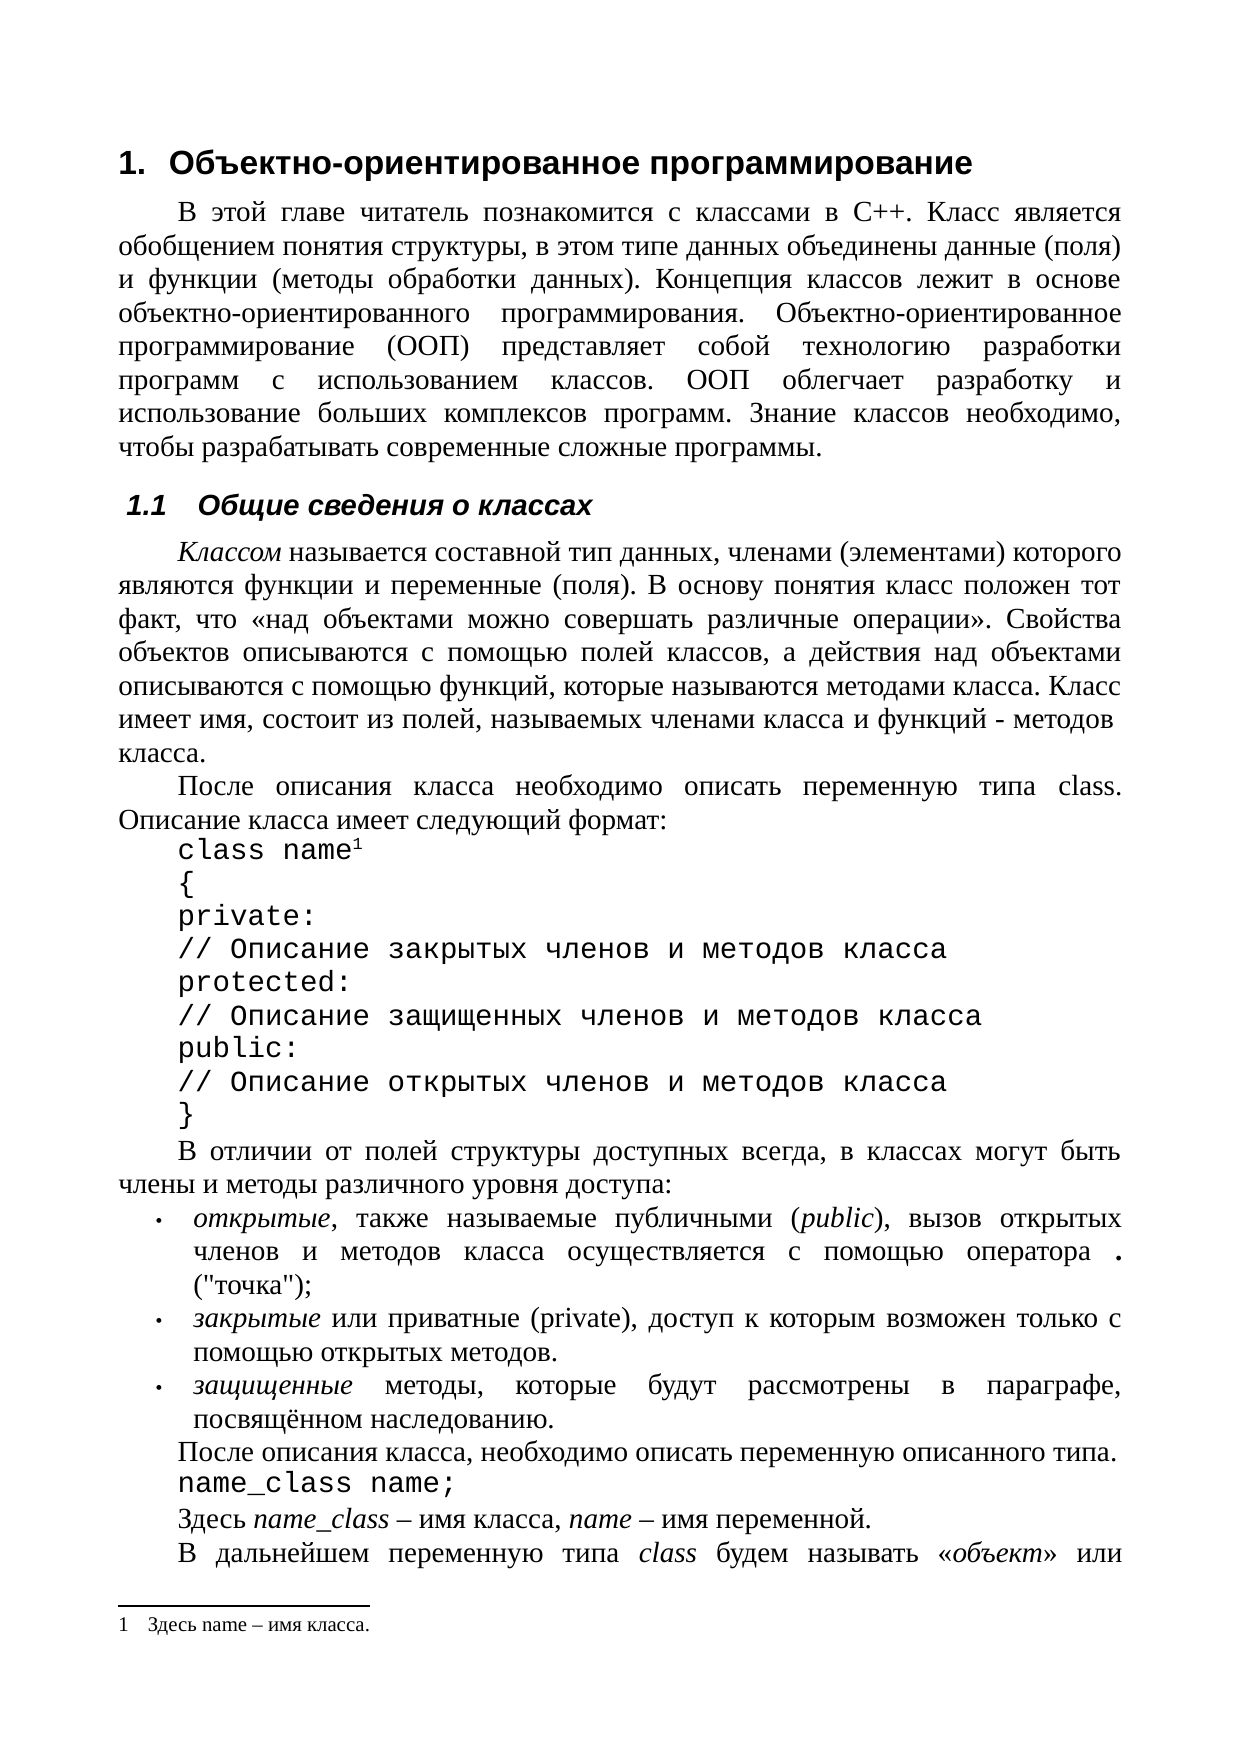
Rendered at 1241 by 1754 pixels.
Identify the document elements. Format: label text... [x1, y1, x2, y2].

text В этой главе читатель познакомится с классами в С++. Класс является обобщением понятия структуры, в этом типе данных объединены данные (поля) и функции (методы обработки данных). Концепция классов лежит в основе объектно-ориентированного программирования. Объектно-ориентированное программирование (ООП) представляет собой технологию разработки программ с использованием классов. ООП облегчает разработку и использование больших комплексов программ. Знание классов необходимо, чтобы разрабатывать современные сложные программы. [118, 194, 1122, 463]
text { [177, 868, 1122, 902]
text Здесь name_class – имя класса, name – имя переменной. [118, 1501, 1122, 1535]
text public: [177, 1034, 1122, 1067]
text В дальнейшем переменную типа class будем называть «объект» или [118, 1535, 1122, 1568]
list закрытые или приватные (private), доступ к которым возможен только с помощью открытых методов. [156, 1300, 1122, 1367]
text Классом называется составной тип данных, членами (элементами) которого являются функции и переменные (поля). В основу понятия класс положен тот факт, что «над объектами можно совершать различные операции». Свойства объектов описываются с помощью полей классов, а действия над объектами описываются с помощью функций, которые называются методами класса. Класс имеет имя, состоит из полей, называемых членами класса и функций - методов класса. [118, 534, 1122, 768]
list защищенные методы, которые будут рассмотрены в параграфе, посвящённом наследованию. [156, 1367, 1122, 1434]
text // Описание закрытых членов и методов класса [177, 934, 1122, 968]
text class name [177, 836, 1122, 868]
subtitle Объектно-ориентированное программирование [118, 143, 1122, 182]
text Здесь name – имя класса. [118, 1612, 1122, 1636]
text } [177, 1100, 1122, 1133]
text private: [177, 902, 1122, 934]
text // Описание защищенных членов и методов класса [177, 1001, 1122, 1034]
text protected: [177, 968, 1122, 1001]
text После описания класса необходимо описать переменную типа class. Описание класса имеет следующий формат: [118, 768, 1122, 836]
text // Описание открытых членов и методов класса [177, 1067, 1122, 1100]
text В отличии от полей структуры доступных всегда, в классах могут быть члены и методы различного уровня доступа: [118, 1133, 1122, 1200]
list открытые, также называемые публичными (public), вызов открытых членов и методов класса осуществляется с помощью оператора . ("точка"); [156, 1200, 1122, 1300]
text name_class name; [177, 1468, 1122, 1501]
text После описания класса, необходимо описать переменную описанного типа. [118, 1434, 1122, 1468]
subtitle Общие сведения о классах [118, 488, 1122, 521]
